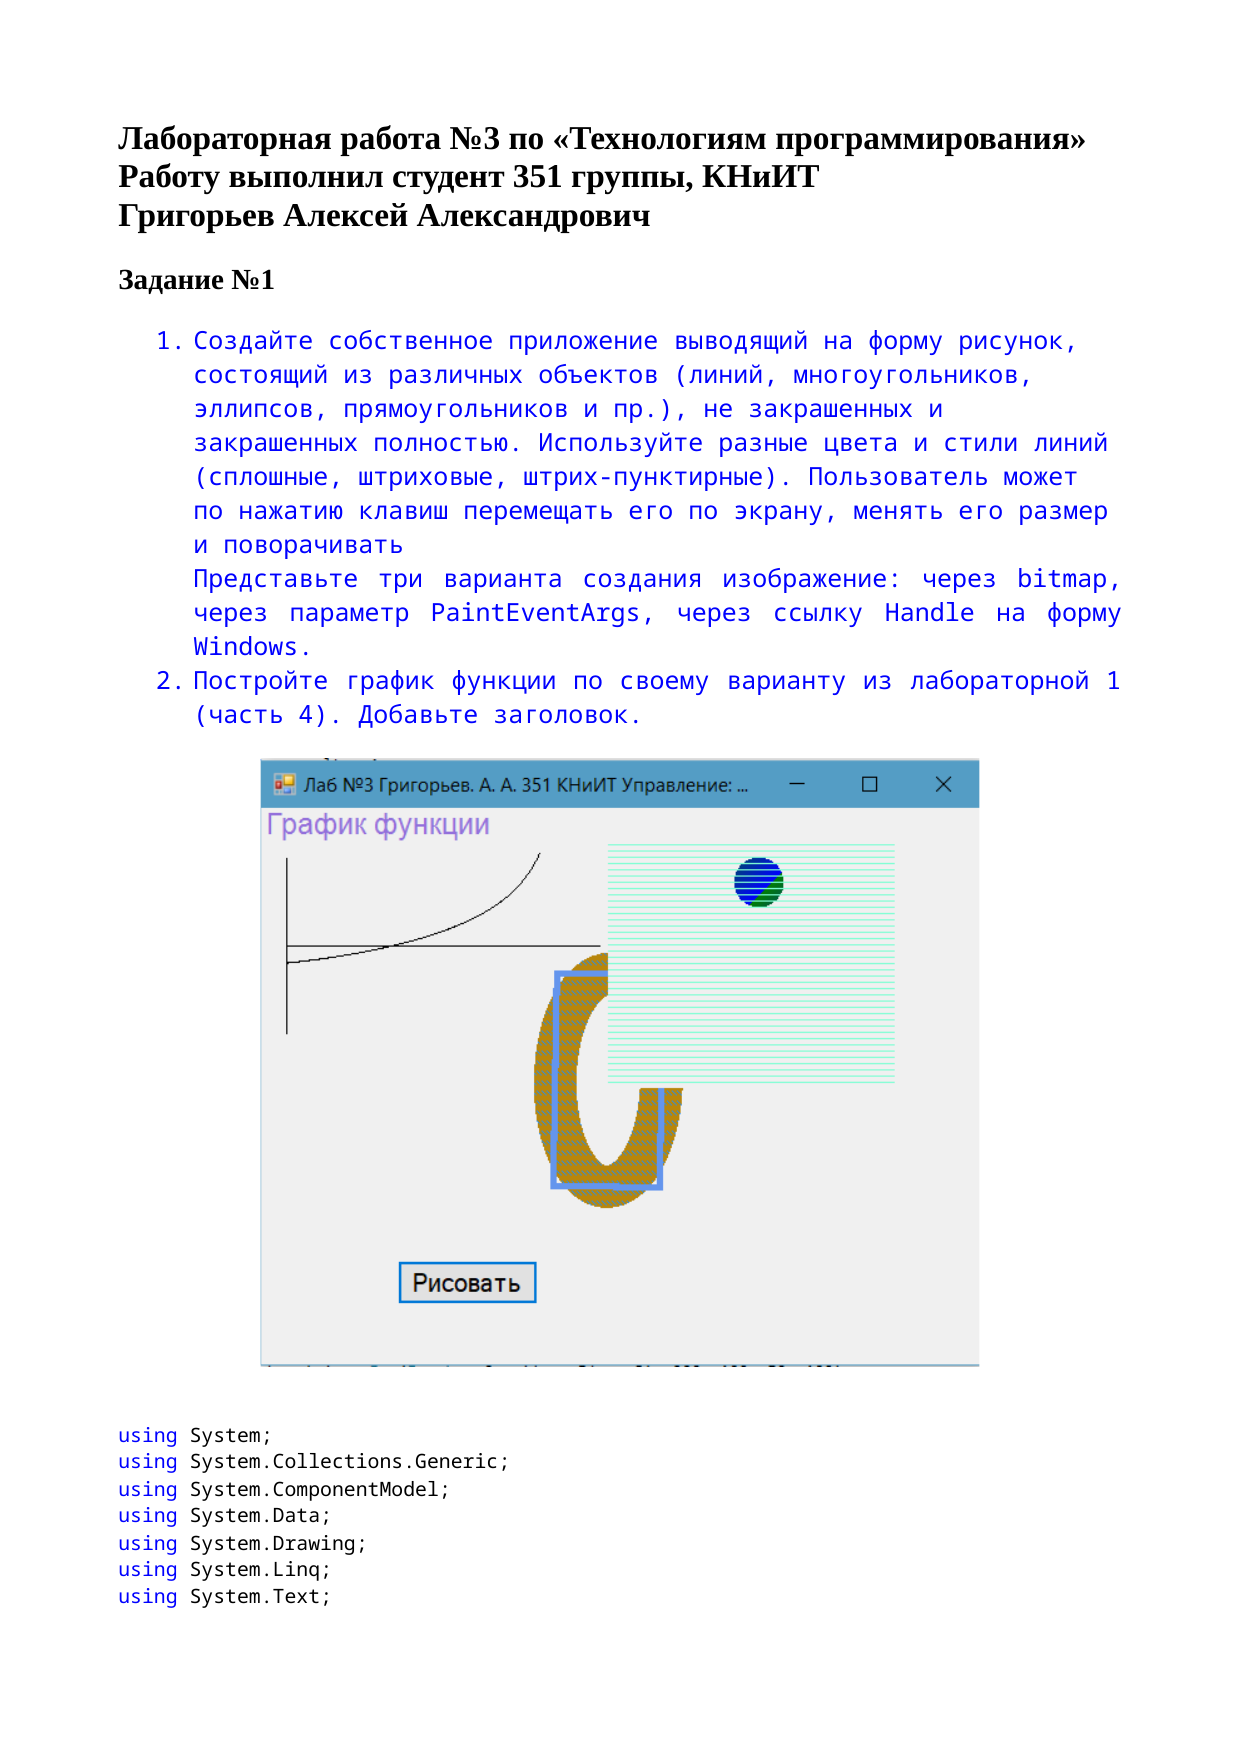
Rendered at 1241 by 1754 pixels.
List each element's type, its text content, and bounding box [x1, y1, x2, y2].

text using System.Text; [118, 1583, 1122, 1610]
text using System; [118, 1421, 1122, 1448]
text using System.Drawing; [118, 1529, 1122, 1556]
text Лабораторная работа №3 по «Технологиям программирования» [118, 118, 1122, 156]
list Постройте график функции по своему варианту из лабораторной 1 (часть 4). Добавьте заголовок. [156, 663, 1122, 731]
picture [260, 758, 980, 1367]
text Задание №1 [118, 262, 1122, 295]
text using System.Data; [118, 1502, 1122, 1529]
text using System.ComponentModel; [118, 1475, 1122, 1502]
text using System.Collections.Generic; [118, 1448, 1122, 1475]
text Работу выполнил студент 351 группы, КНиИТ [118, 156, 1122, 195]
list Создайте собственное приложение выводящий на форму рисунок, состоящий из различных объектов (линий, многоугольников, эллипсов, прямоугольников и пр.), не закрашенных и закрашенных полностью. Используйте разные цвета и стили линий (сплошные, штриховые, штрих-пунктирные). Пользователь может по нажатию клавиш перемещать его по экрану, менять его размер и поворачивать [156, 322, 1122, 561]
text using System.Linq; [118, 1556, 1122, 1583]
text Григорьев Алексей Александрович [118, 195, 1122, 233]
list Представьте три варианта создания изображение: через bitmap, через параметр PaintEventArgs, через ссылку Handle на форму Windows. [156, 561, 1122, 663]
